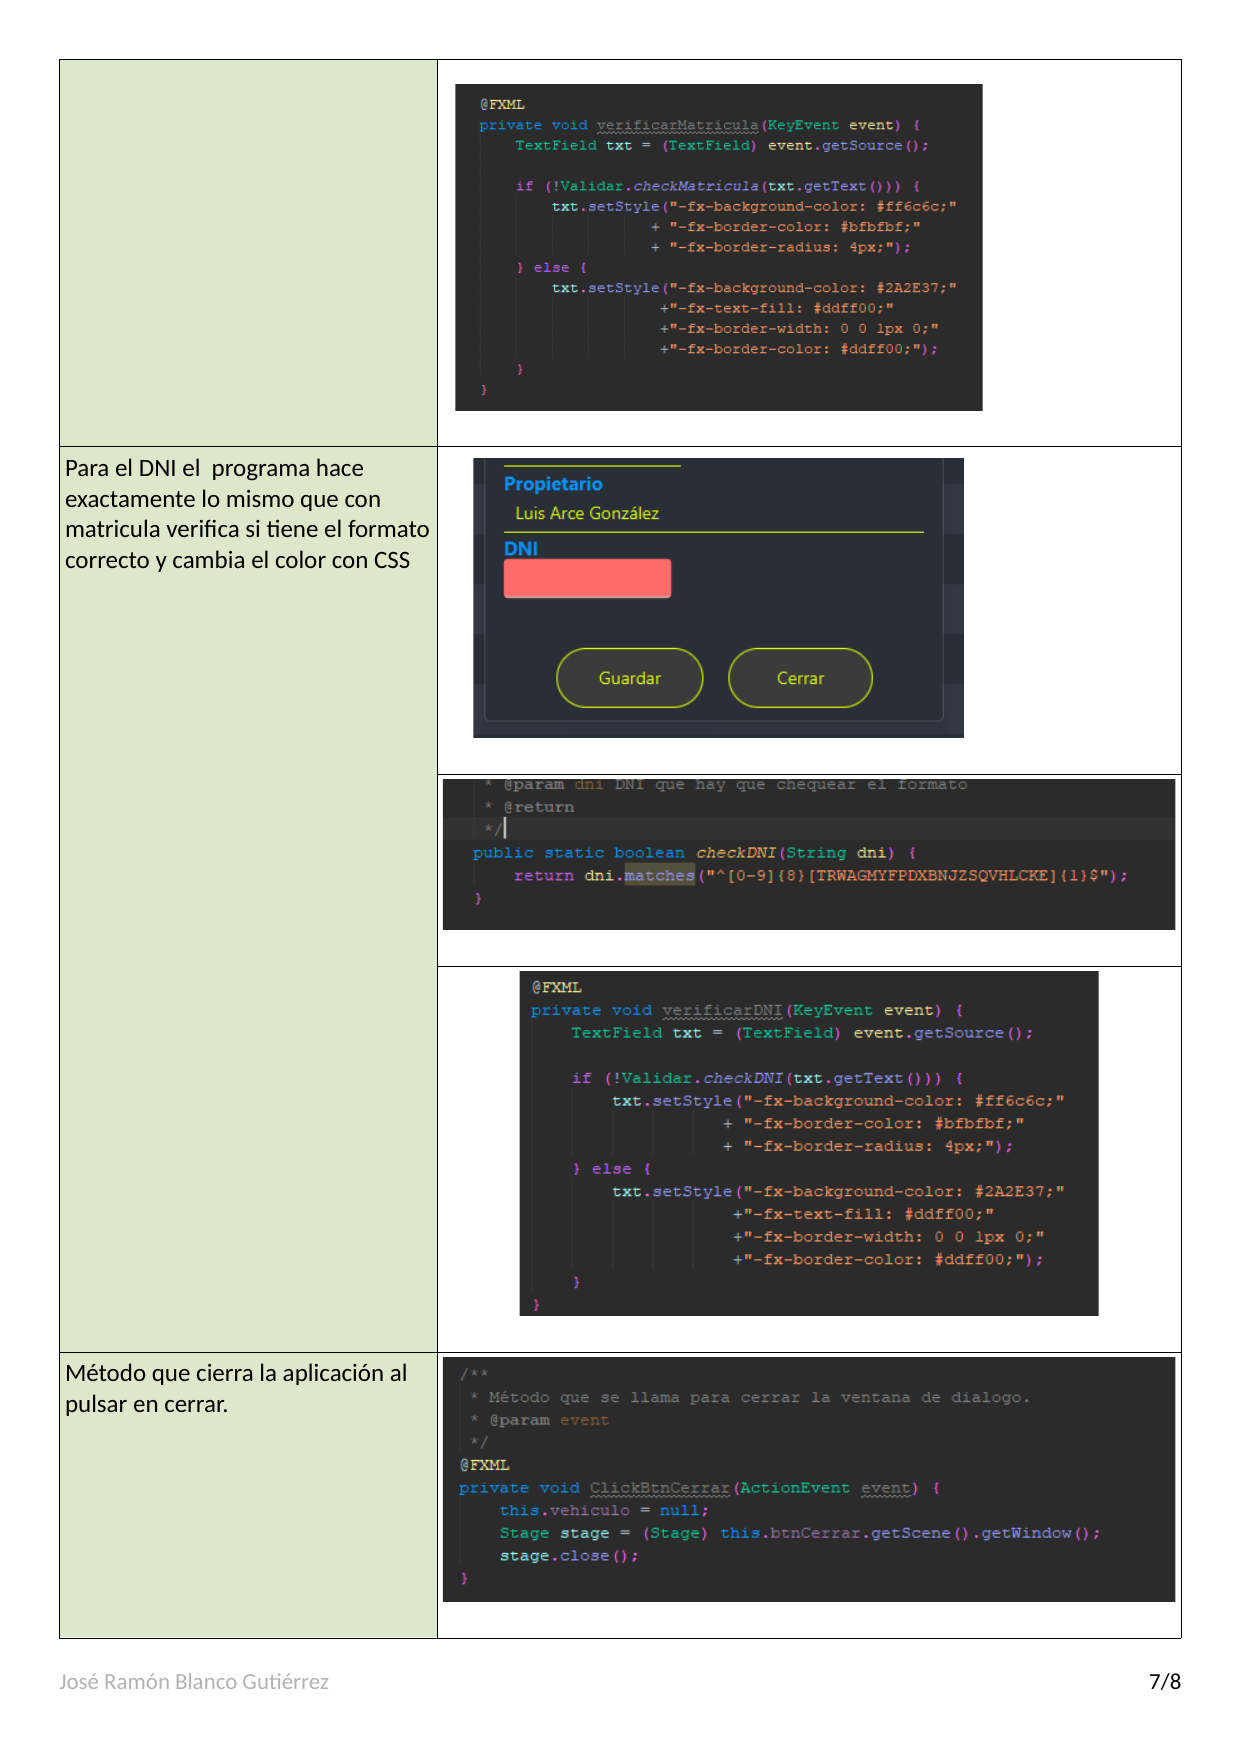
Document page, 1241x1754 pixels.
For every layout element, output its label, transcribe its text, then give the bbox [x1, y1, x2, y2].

picture [442, 779, 1176, 930]
picture [455, 84, 983, 411]
picture [442, 1357, 1176, 1602]
table_cell [438, 60, 1181, 446]
table_cell [438, 1353, 1181, 1637]
picture [473, 458, 964, 738]
picture [519, 971, 1099, 1316]
table_cell [438, 775, 1181, 966]
table_cell [438, 447, 1181, 774]
table_cell [438, 967, 1181, 1352]
table_cell Método que cierra la aplicación al pulsar en cerrar. [60, 1353, 437, 1637]
table_cell Para el DNI el programa hace exactamente lo mismo que con matricula verifica si tiene el formato correcto y cambia el color con CSS [60, 447, 437, 1352]
